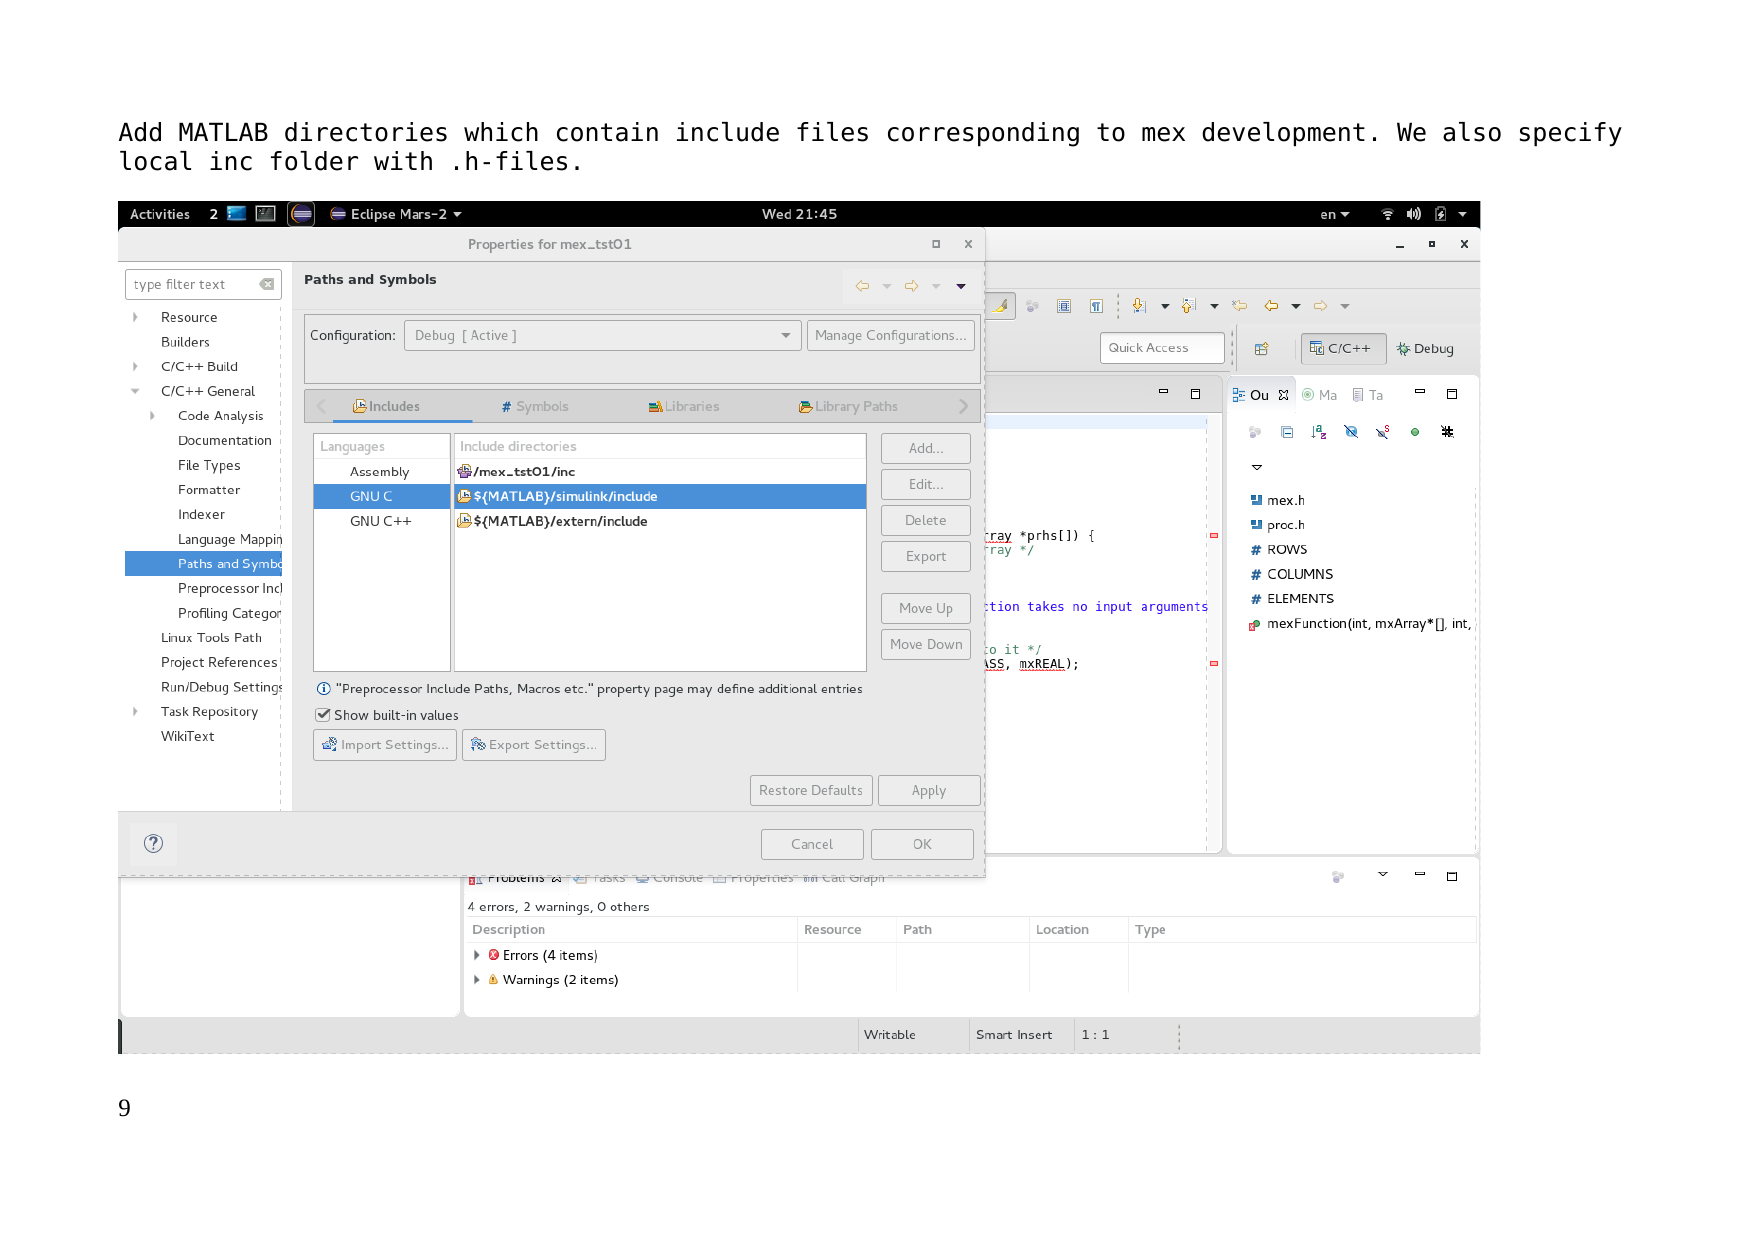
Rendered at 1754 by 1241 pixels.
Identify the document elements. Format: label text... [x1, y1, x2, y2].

text Add MATLAB directories which contain include files corresponding to mex development. We also specify local inc folder with .h-files. [118, 118, 1636, 176]
picture [118, 201, 1481, 1054]
